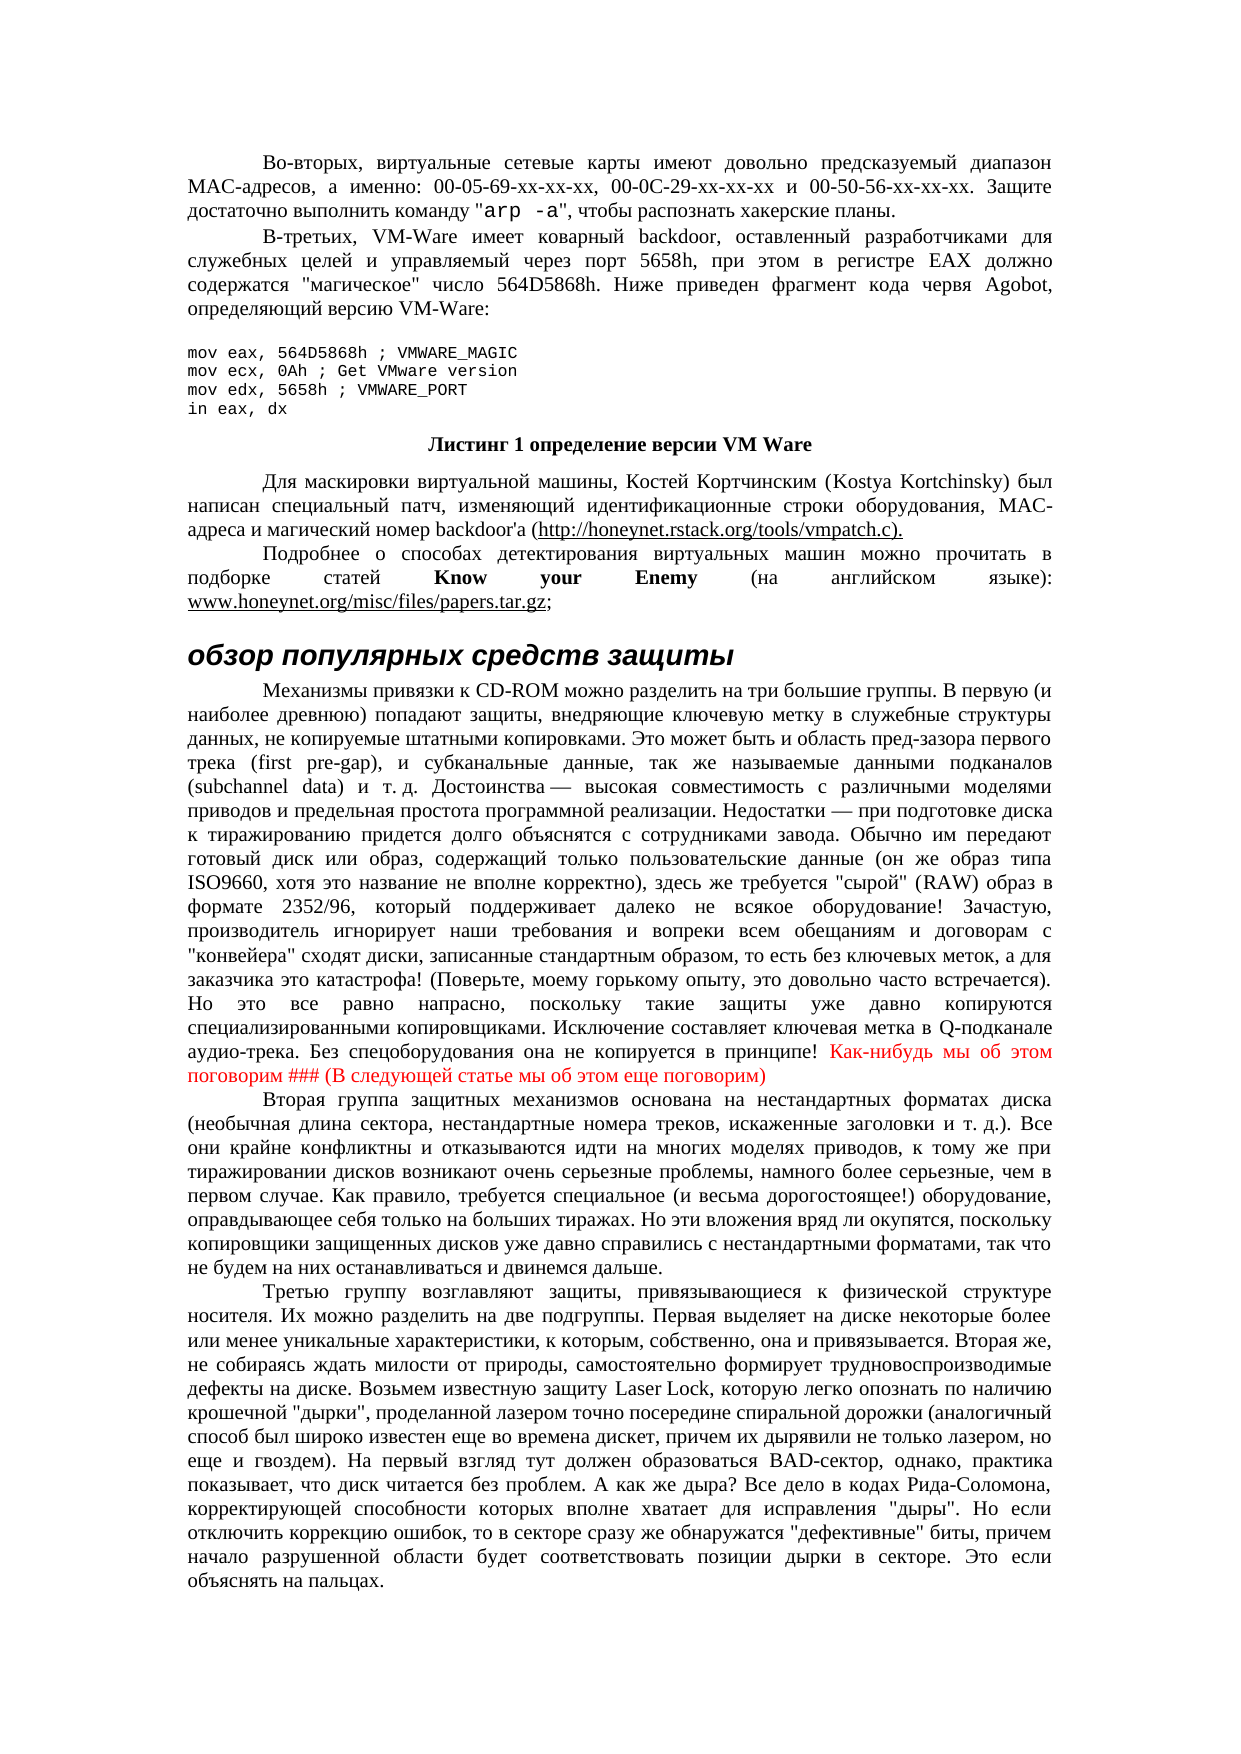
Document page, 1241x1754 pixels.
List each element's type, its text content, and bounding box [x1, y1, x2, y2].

text in eax, dx [187, 401, 1053, 419]
text Третью группу возглавляют защиты, привязывающиеся к физической структуре носителя. Их можно разделить на две подгруппы. Первая выделяет на диске некоторые более или менее уникальные характеристики, к которым, собственно, она и привязывается. Вторая же, не собираясь ждать милости от природы, самостоятельно формирует трудновоспроизводимые дефекты на диске. Возьмем известную защиту Laser Lock, которую легко опознать по наличию крошечной "дырки", проделанной лазером точно посередине спиральной дорожки (аналогичный способ был широко известен еще во времена дискет, причем их дырявили не только лазером, но еще и гвоздем). На первый взгляд тут должен образоваться BAD-сектор, однако, практика показывает, что диск читается без проблем. А как же дыра? Все дело в кодах Рида-Соломона, корректирующей способности которых вполне хватает для исправления "дыры". Но если отключить коррекцию ошибок, то в секторе сразу же обнаружатся "дефективные" биты, причем начало разрушенной области будет соответствовать позиции дырки в секторе. Это если объяснять на пальцах. [187, 1279, 1053, 1592]
subtitle обзор популярных средств защиты [187, 638, 1053, 672]
text Во-вторых, виртуальные сетевые карты имеют довольно предсказуемый диапазон MAC-адресов, а именно: 00-05-69-xx-xx-xx, 00-0C-29-xx-xx-xx и 00-50-56-xx-xx-xx. Защите достаточно выполнить команду "arp -a", чтобы распознать хакерские планы. [187, 150, 1053, 224]
text Вторая группа защитных механизмов основана на нестандартных форматах диска (необычная длина сектора, нестандартные номера треков, искаженные заголовки и т. д.). Все они крайне конфликтны и отказываются идти на многих моделях приводов, к тому же при тиражировании дисков возникают очень серьезные проблемы, намного более серьезные, чем в первом случае. Как правило, требуется специальное (и весьма дорогостоящее!) оборудование, оправдывающее себя только на больших тиражах. Но эти вложения вряд ли окупятся, поскольку копировщики защищенных дисков уже давно справились с нестандартными форматами, так что не будем на них останавливаться и двинемся дальше. [187, 1087, 1053, 1279]
text mov ecx, 0Ah ; Get VMware version [187, 363, 1053, 382]
text Подробнее о способах детектирования виртуальных машин можно прочитать в подборке статей Know your Enemy (на английском языке): www.honeynet.org/misc/files/papers.tar.gz; [187, 541, 1053, 613]
text В-третьих, VM-Ware имеет коварный backdoor, оставленный разработчиками для служебных целей и управляемый через порт 5658h, при этом в регистре EAX должно содержатся "магическое" число 564D5868h. Ниже приведен фрагмент кода червя Agobot, определяющий версию VM-Ware: [187, 224, 1053, 320]
text Для маскировки виртуальной машины, Костей Кортчинским (Kostya Kortchinsky) был написан специальный патч, изменяющий идентификационные строки оборудования, MAC-адреса и магический номер backdoor'а (http://honeynet.rstack.org/tools/vmpatch.c). [187, 469, 1053, 541]
text Механизмы привязки к CD-ROM можно разделить на три большие группы. В первую (и наиболее древнюю) попадают защиты, внедряющие ключевую метку в служебные структуры данных, не копируемые штатными копировками. Это может быть и область пред-зазора первого трека (first pre-gap), и субканальные данные, так же называемые данными подканалов (subchannel data) и т. д. Достоинства — высокая совместимость с различными моделями приводов и предельная простота программной реализации. Недостатки — при подготовке диска к тиражированию придется долго объяснятся с сотрудниками завода. Обычно им передают готовый диск или образ, содержащий только пользовательские данные (он же образ типа ISO9660, хотя это название не вполне корректно), здесь же требуется "сырой" (RAW) образ в формате 2352/96, который поддерживает далеко не всякое оборудование! Зачастую, производитель игнорирует наши требования и вопреки всем обещаниям и договорам с "конвейера" сходят диски, записанные стандартным образом, то есть без ключевых меток, а для заказчика это катастрофа! (Поверьте, моему горькому опыту, это довольно часто встречается). Но это все равно напрасно, поскольку такие защиты уже давно копируются специализированными копировщиками. Исключение составляет ключевая метка в Q-подканале аудио-трека. Без спецоборудования она не копируется в принципе! Как-нибудь мы об этом поговорим ### (В следующей статье мы об этом еще поговорим) [187, 678, 1053, 1087]
text mov edx, 5658h ; VMWARE_PORT [187, 382, 1053, 401]
text Листинг 1 определение версии VM Ware [187, 432, 1053, 456]
text mov eax, 564D5868h ; VMWARE_MAGIC [187, 344, 1053, 363]
